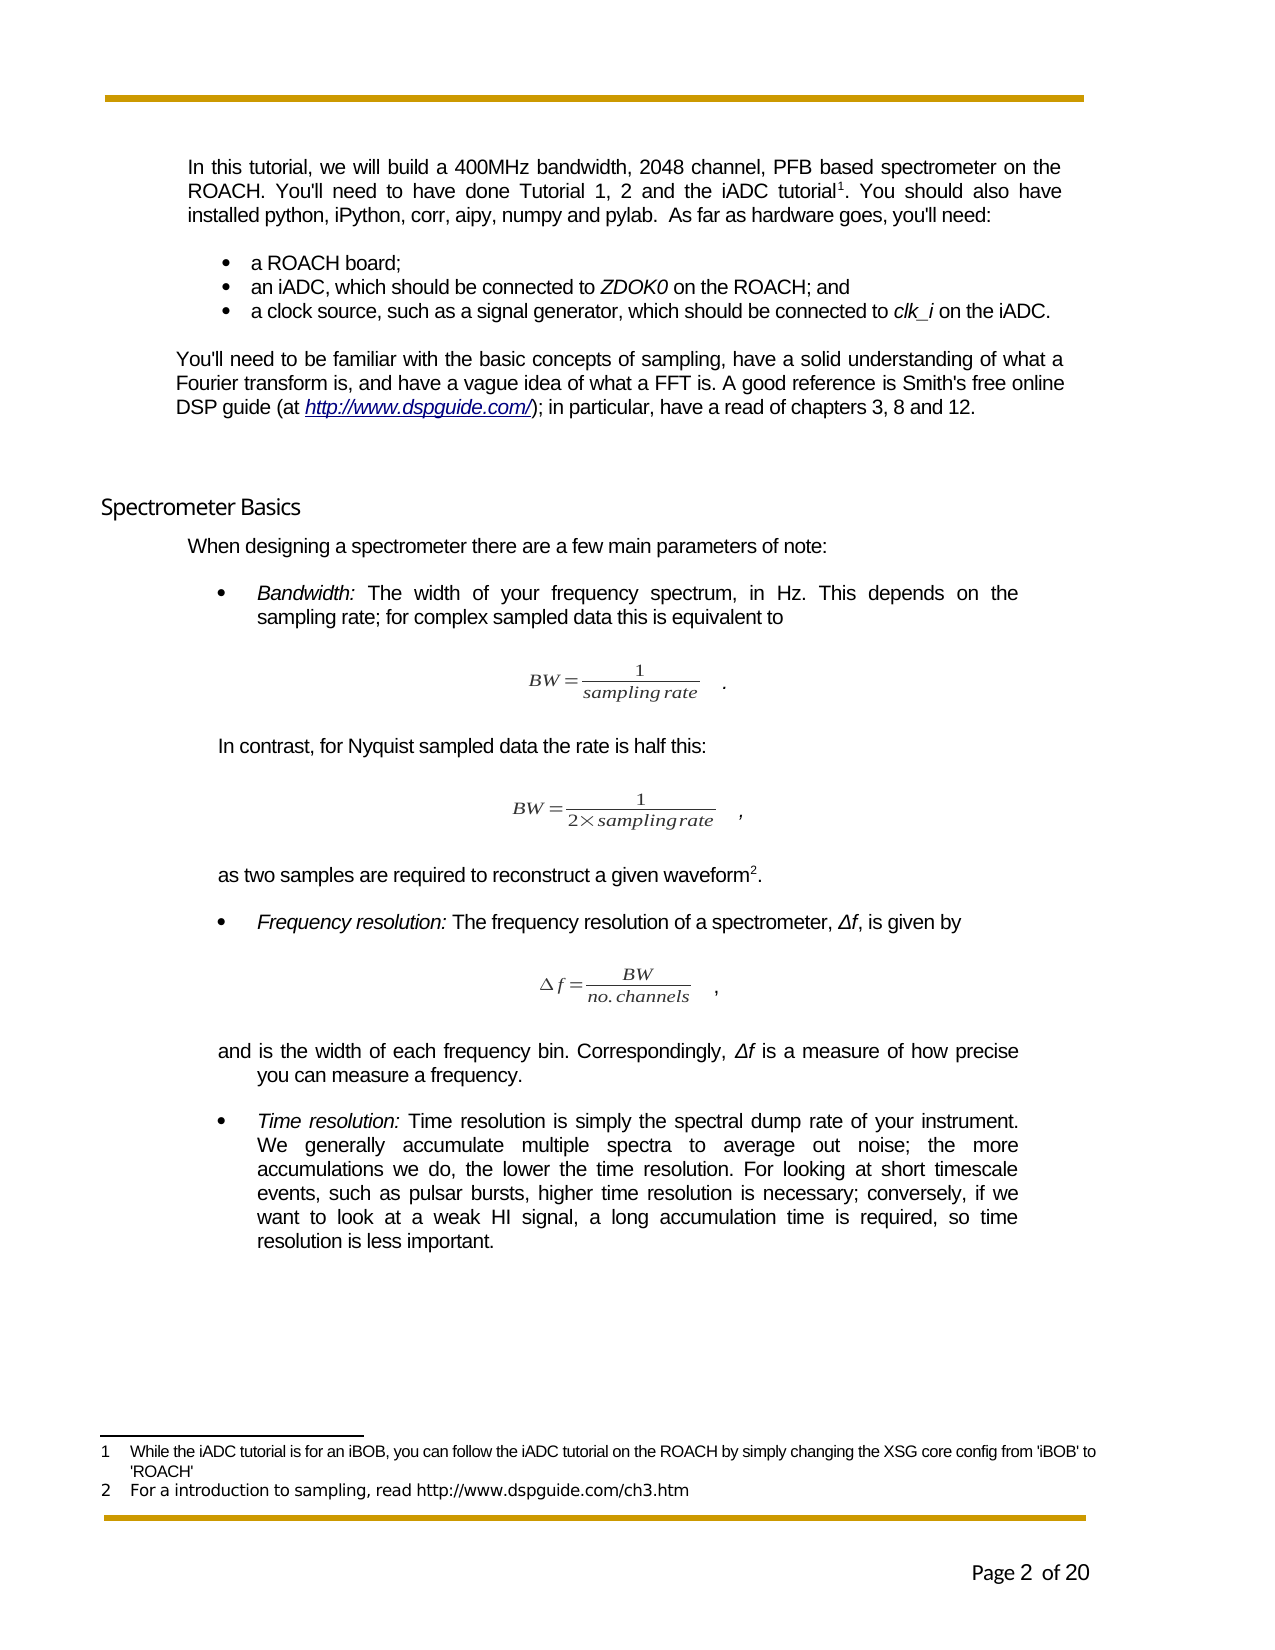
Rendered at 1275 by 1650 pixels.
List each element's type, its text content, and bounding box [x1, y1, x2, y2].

text [218, 957, 518, 1016]
text , [739, 781, 1019, 840]
text In this tutorial, we will build a 400MHz bandwidth, 2048 channel, PFB based spectrometer on the ROACH. You'll need to have done Tutorial 1, 2 and the iADC tutorial. You should also have installed python, iPython, corr, aipy, numpy and pylab. As far as hardware goes, you'll need: [187, 155, 1062, 227]
text For a introduction to sampling, read http://www.dspguide.com/ch3.htm [101, 1481, 1149, 1500]
text [218, 652, 507, 711]
list an iADC, which should be connected to ZDOK0 on the ROACH; and [176, 275, 1149, 299]
text When designing a spectrometer there are a few main parameters of note: [187, 534, 1062, 558]
text . [722, 652, 1019, 711]
text While the iADC tutorial is for an iBOB, you can follow the iADC tutorial on the ROACH by simply changing the XSG core config from 'iBOB' to 'ROACH' [101, 1442, 1149, 1481]
list Frequency resolution: The frequency resolution of a spectrometer, Δf, is given by [218, 909, 1019, 934]
text [218, 781, 490, 840]
text as two samples are required to reconstruct a given waveform. [218, 863, 1019, 887]
text , [713, 957, 1019, 1016]
list a clock source, such as a signal generator, which should be connected to clk_i on the iADC. [176, 299, 1149, 323]
text You'll need to be familiar with the basic concepts of sampling, have a solid understanding of what a Fourier transform is, and have a vague idea of what a FFT is. A good reference is Smith's free online DSP guide (at http://www.dspguide.com/); in particular, have a read of chapters 3, 8 and 12. [176, 347, 1065, 419]
list Bandwidth: The width of your frequency spectrum, in Hz. This depends on the sampling rate; for complex sampled data this is equivalent to [218, 581, 1019, 629]
subtitle Spectrometer Basics [101, 491, 1062, 522]
text and is the width of each frequency bin. Correspondingly, Δf is a measure of how precise you can measure a frequency. [218, 1038, 1019, 1086]
list Time resolution: Time resolution is simply the spectral dump rate of your instrument. We generally accumulate multiple spectra to average out noise; the more accumulations we do, the lower the time resolution. For looking at short timescale events, such as pulsar bursts, higher time resolution is necessary; conversely, if we want to look at a weak HI signal, a long accumulation time is required, so time resolution is less important. [218, 1109, 1019, 1253]
list a ROACH board; [176, 251, 1149, 275]
text In contrast, for Nyquist sampled data the rate is half this: [218, 734, 1019, 758]
